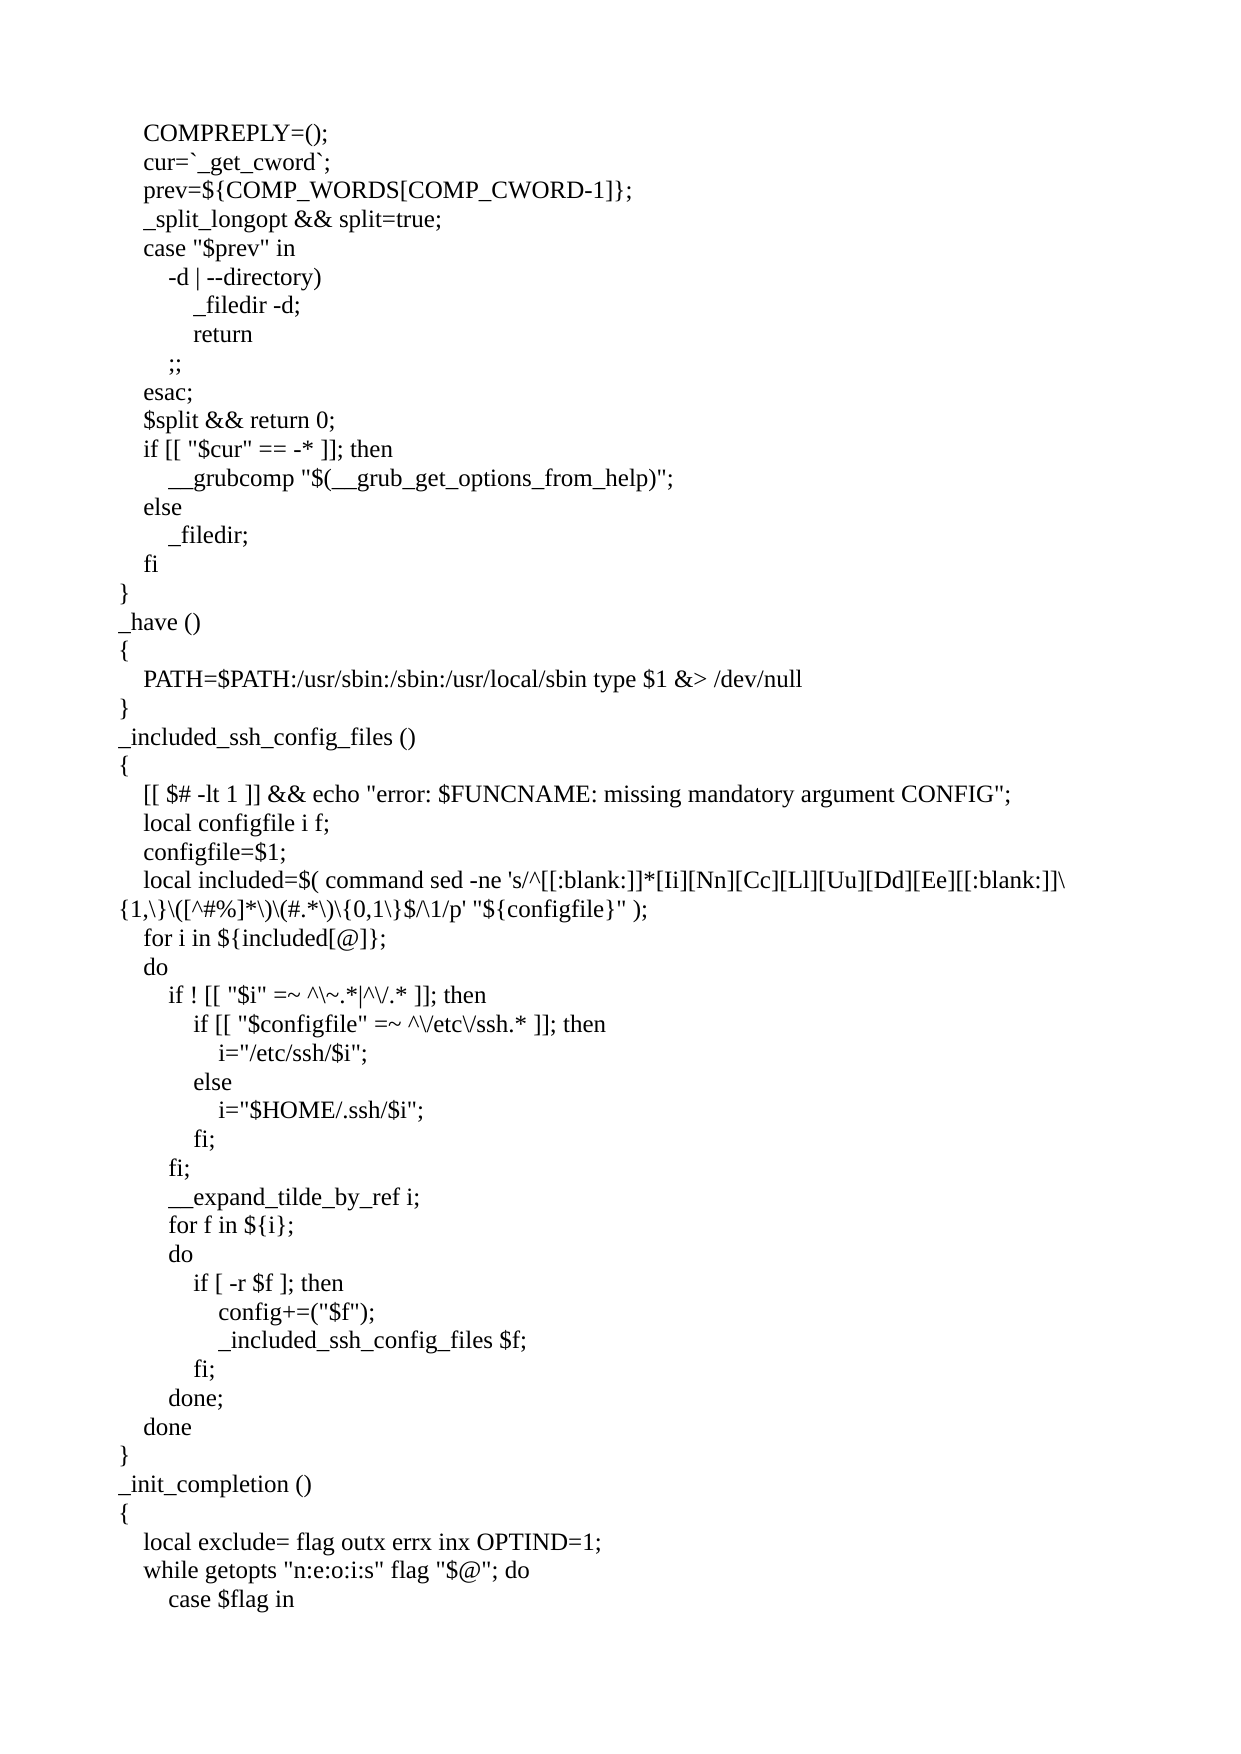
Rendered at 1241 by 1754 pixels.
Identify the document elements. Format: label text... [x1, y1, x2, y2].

text case $flag in [118, 1584, 1122, 1613]
text fi; [118, 1153, 1122, 1182]
text { [118, 751, 1122, 779]
text if [[ "$configfile" =~ ^\/etc\/ssh.* ]]; then [118, 1009, 1122, 1038]
text for f in ${i}; [118, 1211, 1122, 1239]
text } [118, 1441, 1122, 1469]
text -d | --directory) [118, 262, 1122, 291]
text return [118, 319, 1122, 348]
text if [ -r $f ]; then [118, 1268, 1122, 1297]
text __expand_tilde_by_ref i; [118, 1182, 1122, 1211]
text case "$prev" in [118, 233, 1122, 262]
text if ! [[ "$i" =~ ^\~.*|^\/.* ]]; then [118, 981, 1122, 1009]
text $split && return 0; [118, 406, 1122, 434]
text _init_completion () [118, 1469, 1122, 1498]
text do [118, 952, 1122, 981]
text { [118, 636, 1122, 664]
text else [118, 492, 1122, 521]
text COMPREPLY=(); [118, 118, 1122, 147]
text config+=("$f"); [118, 1297, 1122, 1326]
text } [118, 693, 1122, 722]
text done [118, 1412, 1122, 1441]
text fi; [118, 1354, 1122, 1383]
text _included_ssh_config_files $f; [118, 1326, 1122, 1354]
text _filedir; [118, 521, 1122, 549]
text local configfile i f; [118, 808, 1122, 837]
text local included=$( command sed -ne 's/^[[:blank:]]*[Ii][Nn][Cc][Ll][Uu][Dd][Ee][[:blank:]]\{1,\}\([^#%]*\)\(#.*\)\{0,1\}$/\1/p' "${configfile}" ); [118, 866, 1122, 923]
text ;; [118, 348, 1122, 377]
text while getopts "n:e:o:i:s" flag "$@"; do [118, 1556, 1122, 1584]
text _split_longopt && split=true; [118, 204, 1122, 233]
text [[ $# -lt 1 ]] && echo "error: $FUNCNAME: missing mandatory argument CONFIG"; [118, 779, 1122, 808]
text _included_ssh_config_files () [118, 722, 1122, 751]
text i="/etc/ssh/$i"; [118, 1038, 1122, 1067]
text prev=${COMP_WORDS[COMP_CWORD-1]}; [118, 176, 1122, 204]
text cur=`_get_cword`; [118, 147, 1122, 176]
text do [118, 1239, 1122, 1268]
text configfile=$1; [118, 837, 1122, 866]
text esac; [118, 377, 1122, 406]
text fi [118, 549, 1122, 578]
text else [118, 1067, 1122, 1096]
text if [[ "$cur" == -* ]]; then [118, 434, 1122, 463]
text fi; [118, 1124, 1122, 1153]
text _have () [118, 607, 1122, 636]
text for i in ${included[@]}; [118, 923, 1122, 952]
text done; [118, 1383, 1122, 1412]
text local exclude= flag outx errx inx OPTIND=1; [118, 1527, 1122, 1556]
text } [118, 578, 1122, 607]
text i="$HOME/.ssh/$i"; [118, 1096, 1122, 1124]
text __grubcomp "$(__grub_get_options_from_help)"; [118, 463, 1122, 492]
text PATH=$PATH:/usr/sbin:/sbin:/usr/local/sbin type $1 &> /dev/null [118, 664, 1122, 693]
text _filedir -d; [118, 291, 1122, 319]
text { [118, 1498, 1122, 1527]
